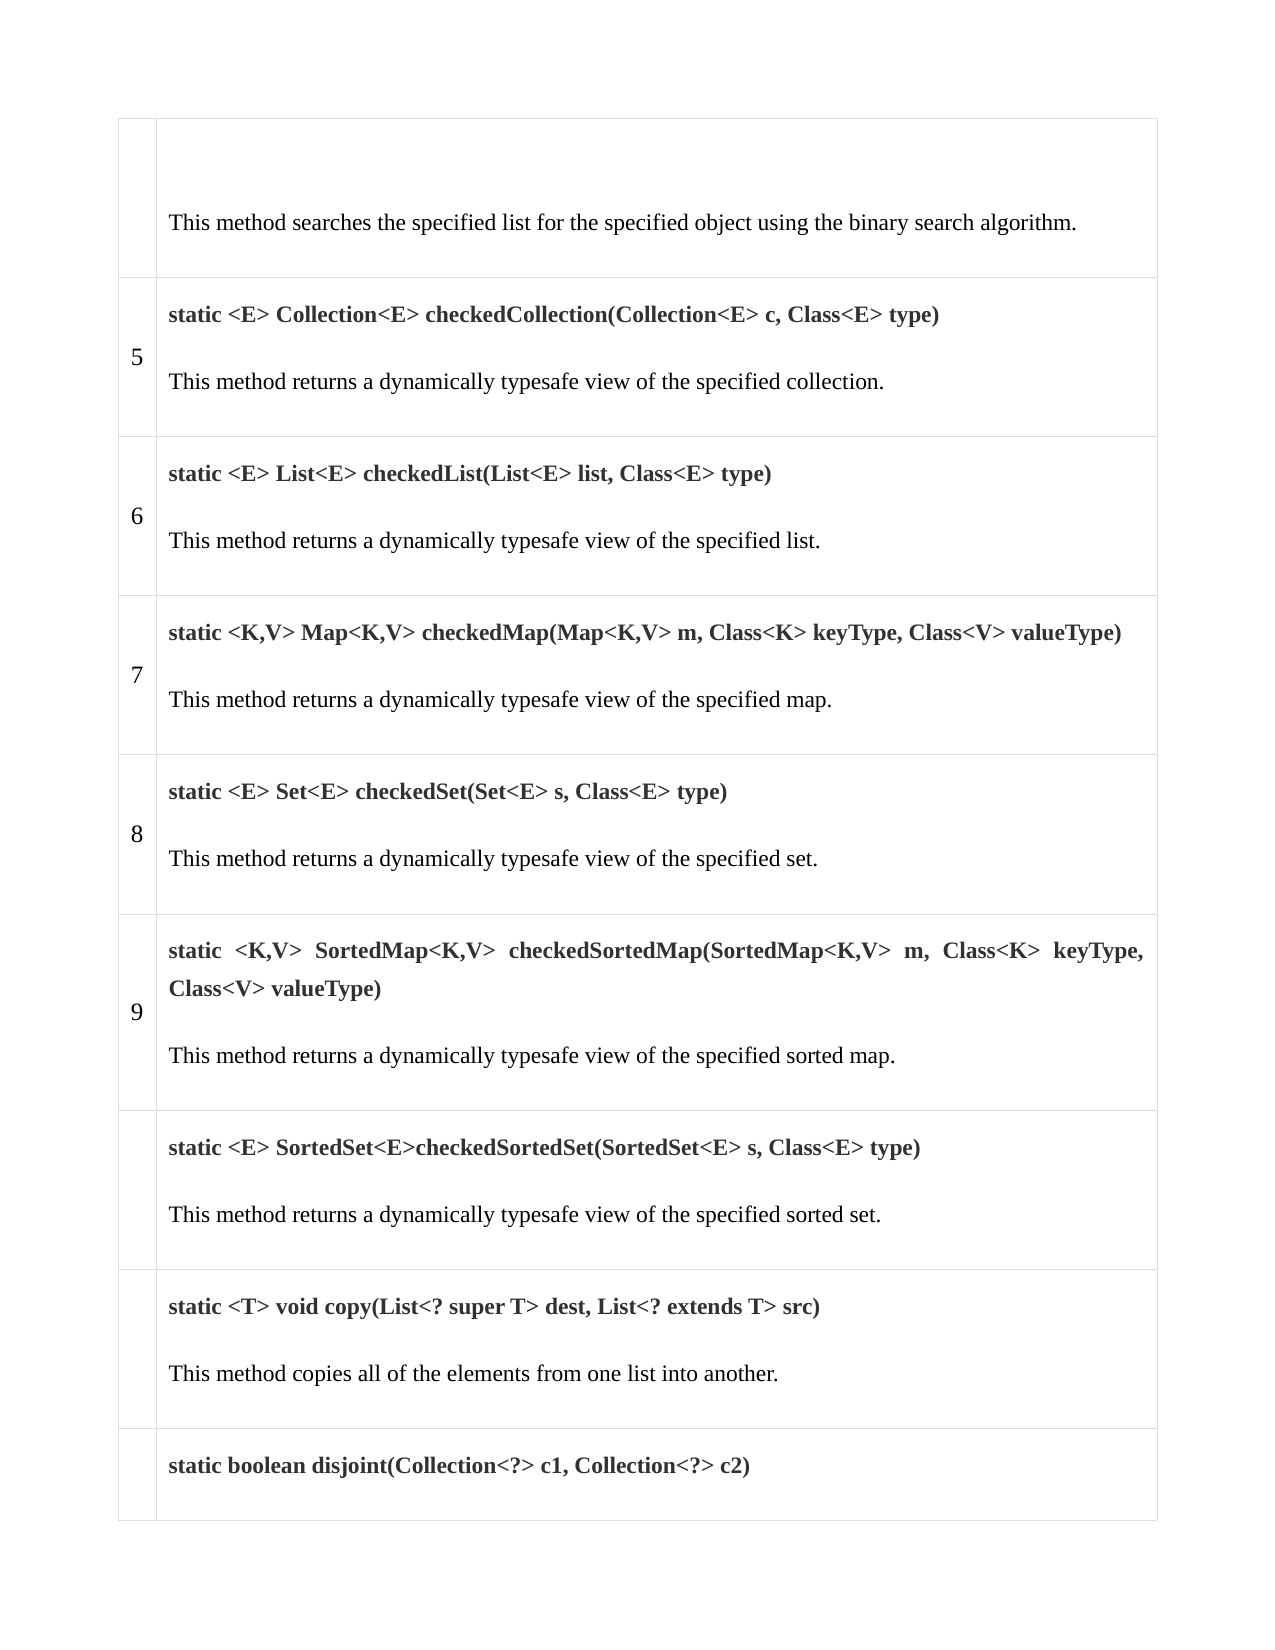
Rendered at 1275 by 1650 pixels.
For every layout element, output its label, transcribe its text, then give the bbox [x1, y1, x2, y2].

table_cell 9 [119, 915, 156, 1110]
table_cell static <E> Collection<E> checkedCollection(Collection<E> c, Class<E> type) This method returns a dynamically typesafe view of the specified collection. [157, 278, 1157, 436]
table_cell [119, 1270, 156, 1428]
table_cell This method searches the specified list for the specified object using the binary search algorithm. [157, 119, 1157, 277]
table_cell static <T> void copy(List<? super T> dest, List<? extends T> src) This method copies all of the elements from one list into another. [157, 1270, 1157, 1428]
table_cell static <E> Set<E> checkedSet(Set<E> s, Class<E> type) This method returns a dynamically typesafe view of the specified set. [157, 755, 1157, 913]
table_cell static <K,V> Map<K,V> checkedMap(Map<K,V> m, Class<K> keyType, Class<V> valueType) This method returns a dynamically typesafe view of the specified map. [157, 596, 1157, 754]
table_cell [119, 119, 156, 277]
table_cell 6 [119, 437, 156, 595]
table_cell 7 [119, 596, 156, 754]
table_cell [119, 1111, 156, 1269]
table_cell 5 [119, 278, 156, 436]
table_cell 8 [119, 755, 156, 913]
table_cell static <K,V> SortedMap<K,V> checkedSortedMap(SortedMap<K,V> m, Class<K> keyType, Class<V> valueType) This method returns a dynamically typesafe view of the specified sorted map. [157, 915, 1157, 1110]
table_cell static boolean disjoint(Collection<?> c1, Collection<?> c2) [157, 1429, 1157, 1520]
table_cell static <E> List<E> checkedList(List<E> list, Class<E> type) This method returns a dynamically typesafe view of the specified list. [157, 437, 1157, 595]
table_cell [119, 1429, 156, 1520]
table_cell static <E> SortedSet<E>checkedSortedSet(SortedSet<E> s, Class<E> type) This method returns a dynamically typesafe view of the specified sorted set. [157, 1111, 1157, 1269]
